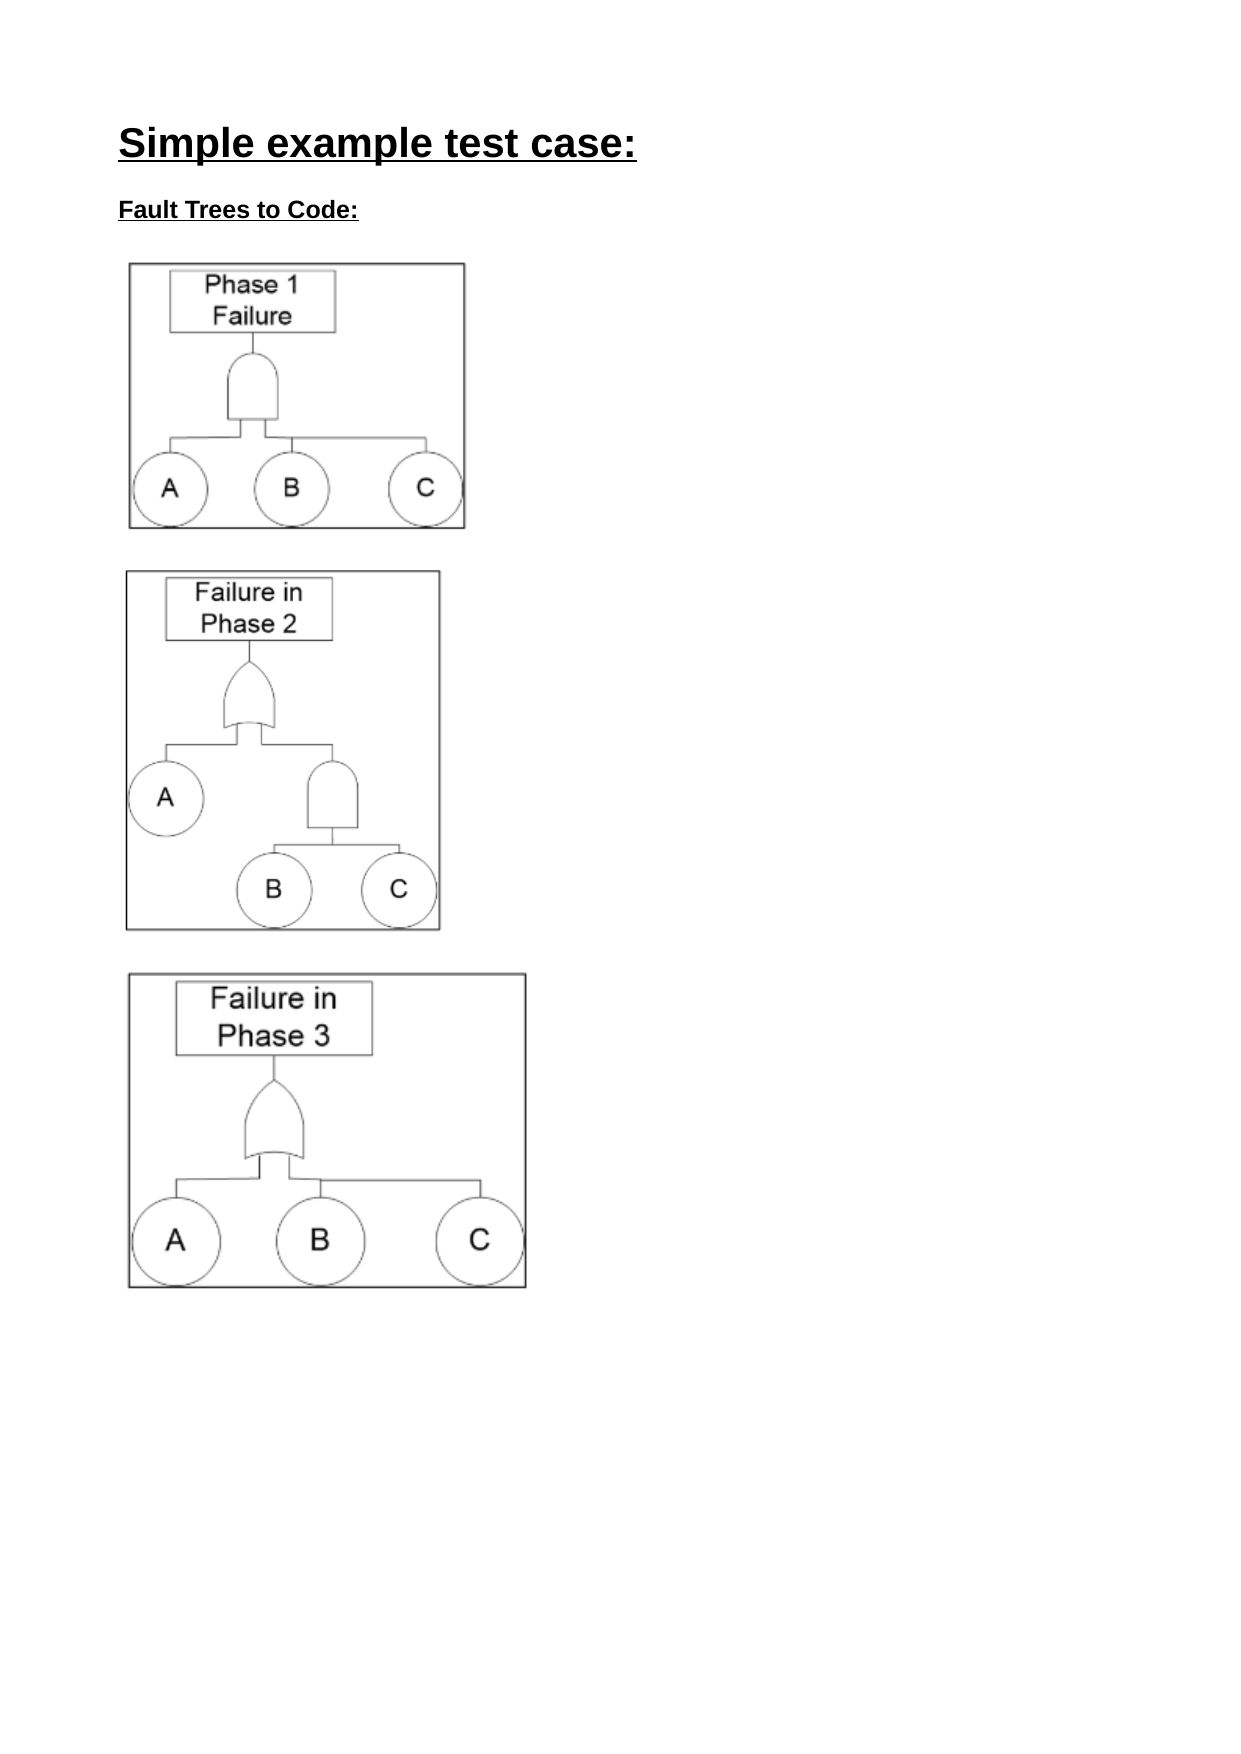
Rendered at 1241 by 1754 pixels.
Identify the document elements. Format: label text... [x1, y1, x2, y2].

picture [118, 565, 452, 938]
text Fault Trees to Code: [118, 195, 1122, 223]
text Simple example test case: [118, 118, 1122, 166]
picture [118, 252, 476, 537]
picture [118, 966, 533, 1290]
